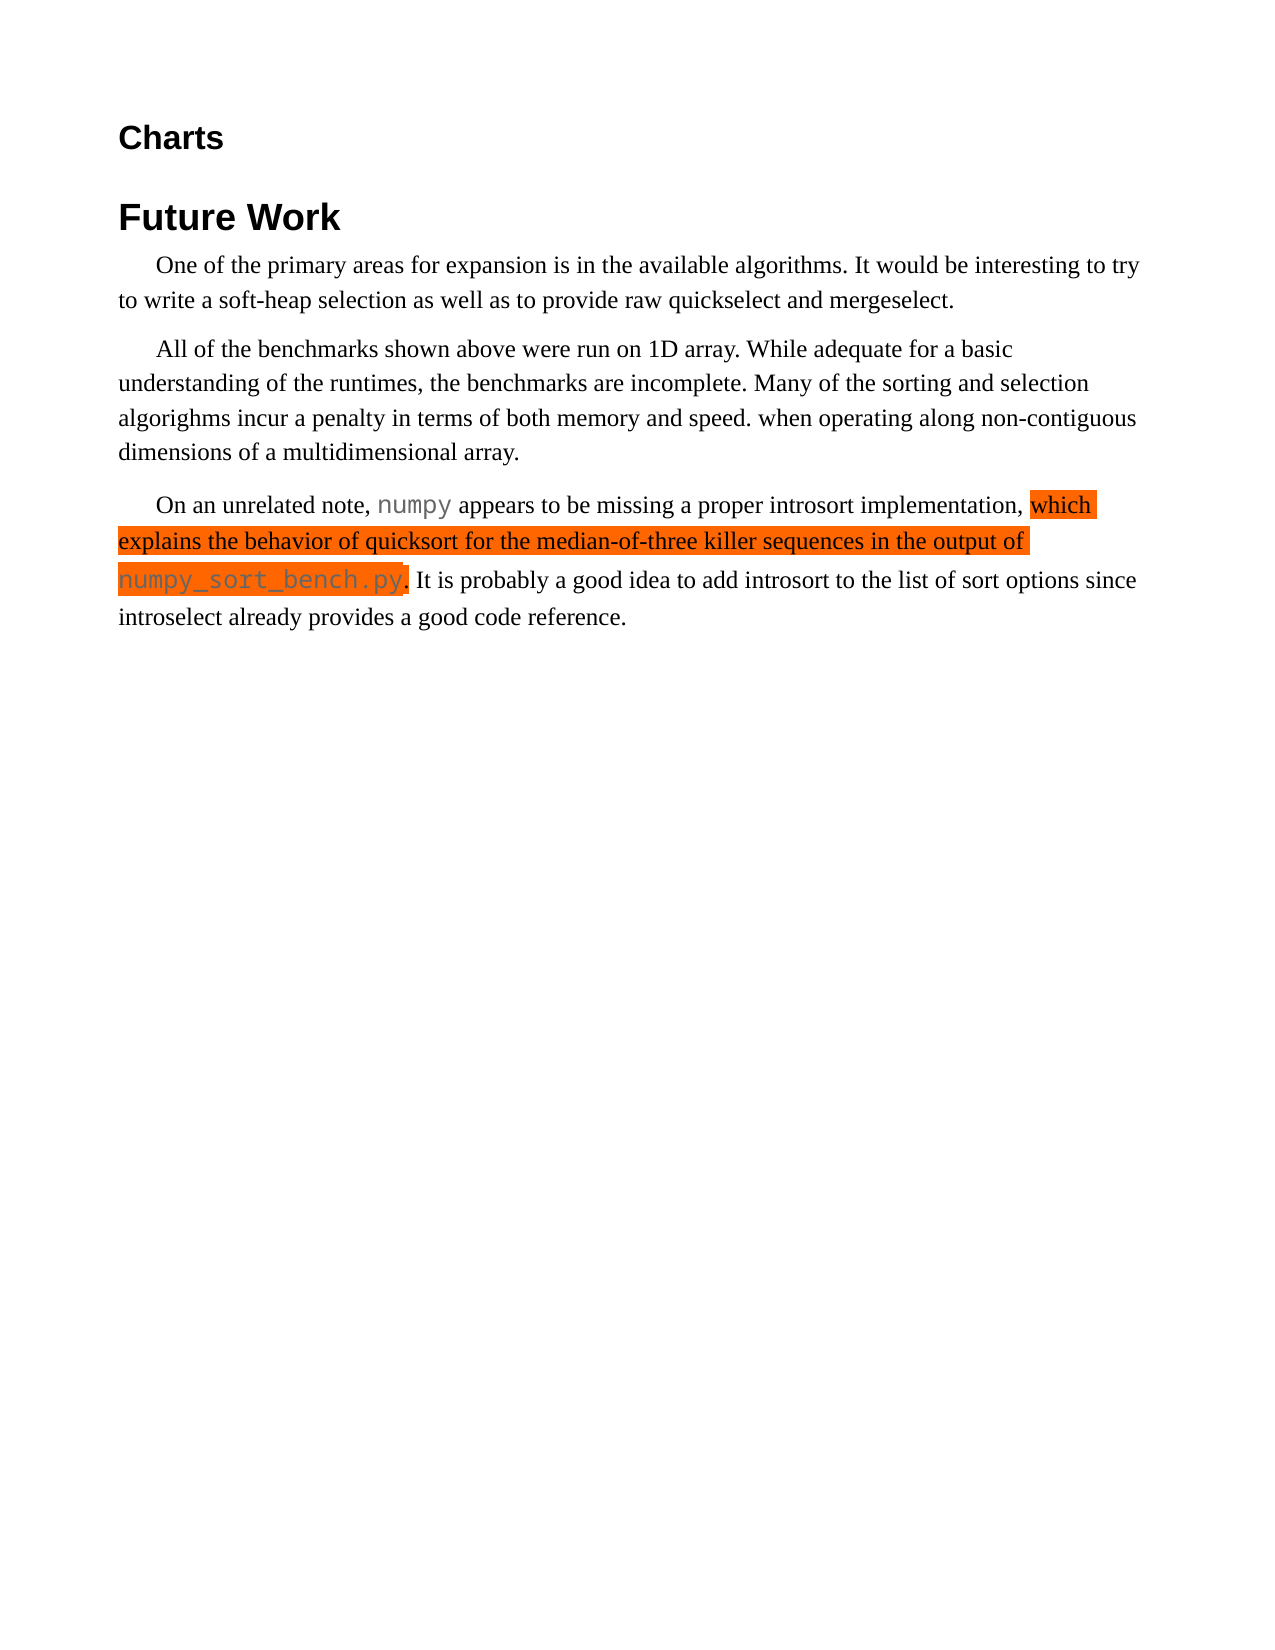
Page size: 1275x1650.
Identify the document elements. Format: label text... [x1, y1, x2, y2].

text All of the benchmarks shown above were run on 1D array. While adequate for a basic understanding of the runtimes, the benchmarks are incomplete. Many of the sorting and selection algorighms incur a penalty in terms of both memory and speed. when operating along non-contiguous dimensions of a multidimensional array. [118, 334, 1157, 466]
subtitle Charts [118, 118, 1157, 157]
text On an unrelated note, numpy appears to be missing a proper introsort implementation, which explains the behavior of quicksort for the median-of-three killer sequences in the output of numpy_sort_bench.py. It is probably a good idea to add introsort to the list of sort options since introselect already provides a good code reference. [118, 486, 1157, 630]
text One of the primary areas for expansion is in the available algorithms. It would be interesting to try to write a soft-heap selection as well as to provide raw quickselect and mergeselect. [118, 250, 1157, 314]
subtitle Future Work [118, 194, 1157, 238]
